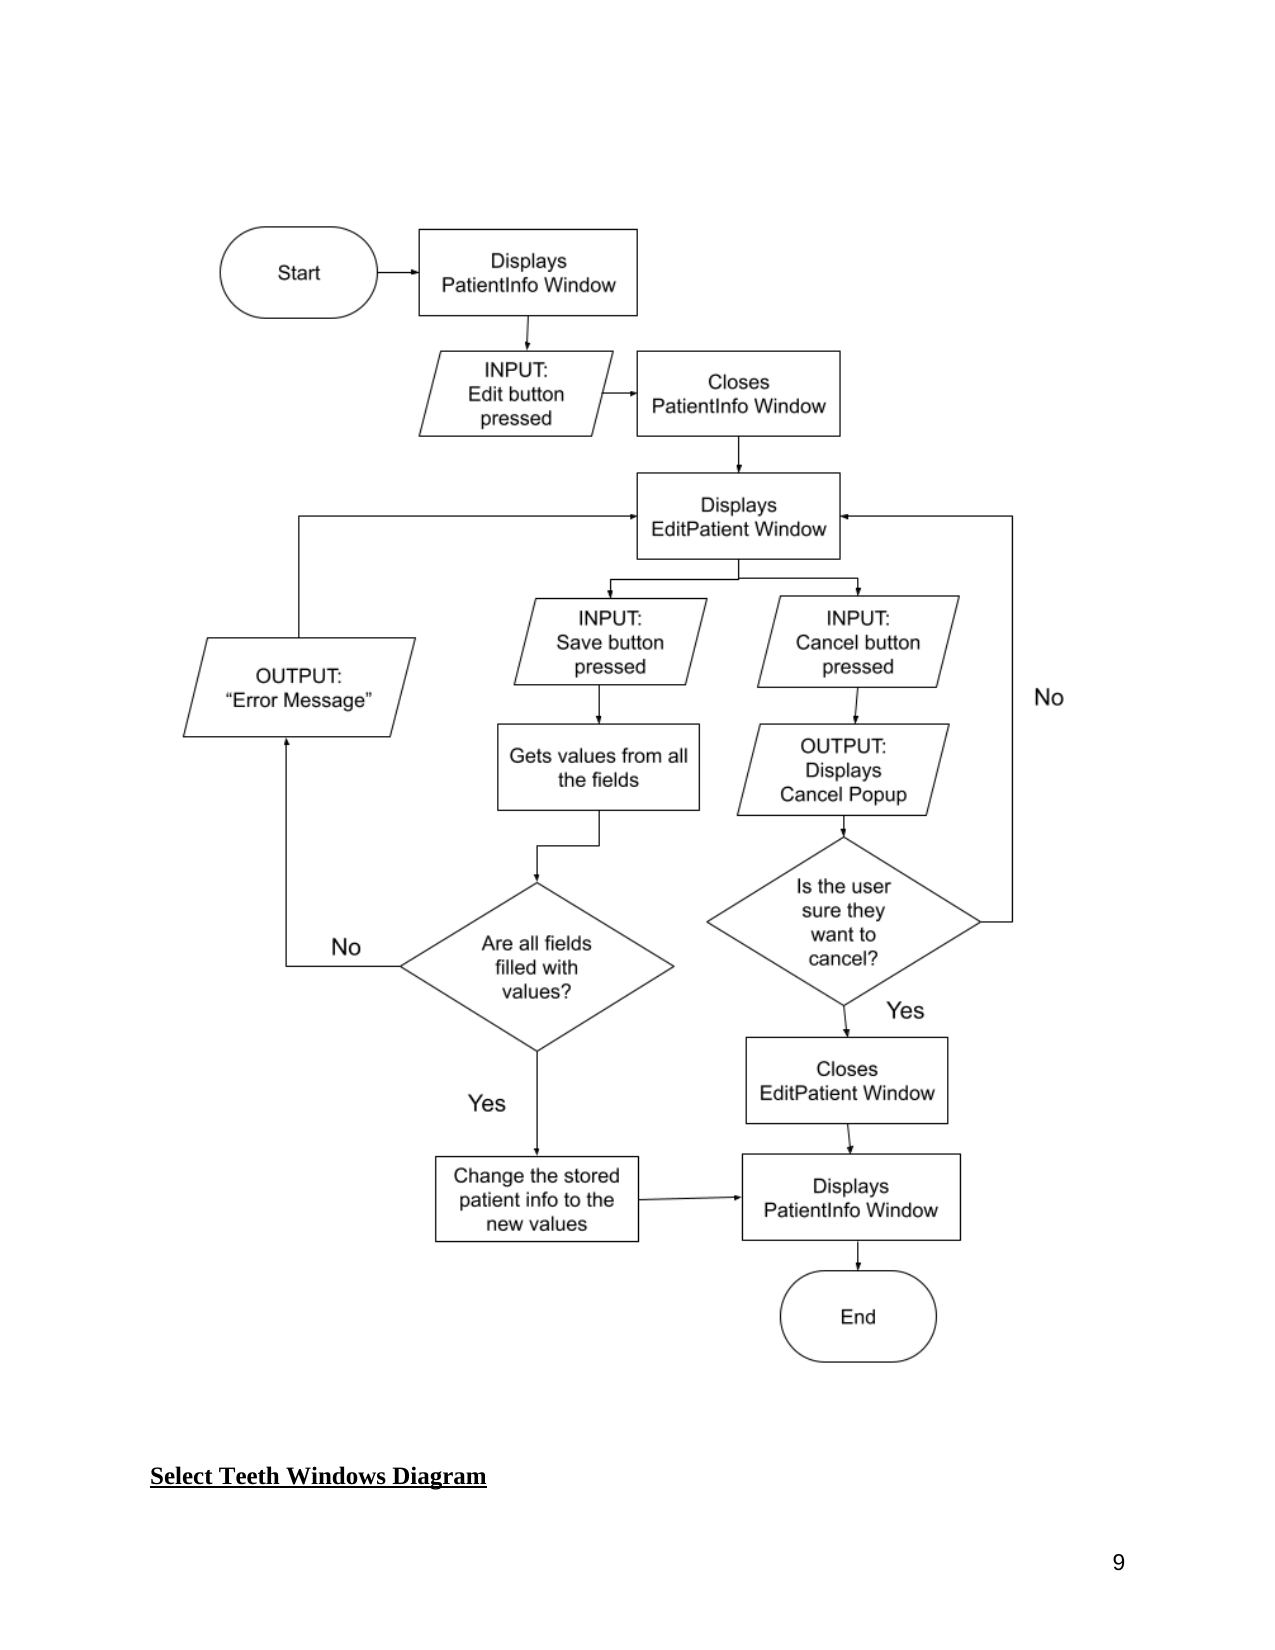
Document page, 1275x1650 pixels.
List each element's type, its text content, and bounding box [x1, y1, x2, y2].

text Select Teeth Windows Diagram [150, 1461, 1125, 1490]
picture [150, 183, 1125, 1392]
